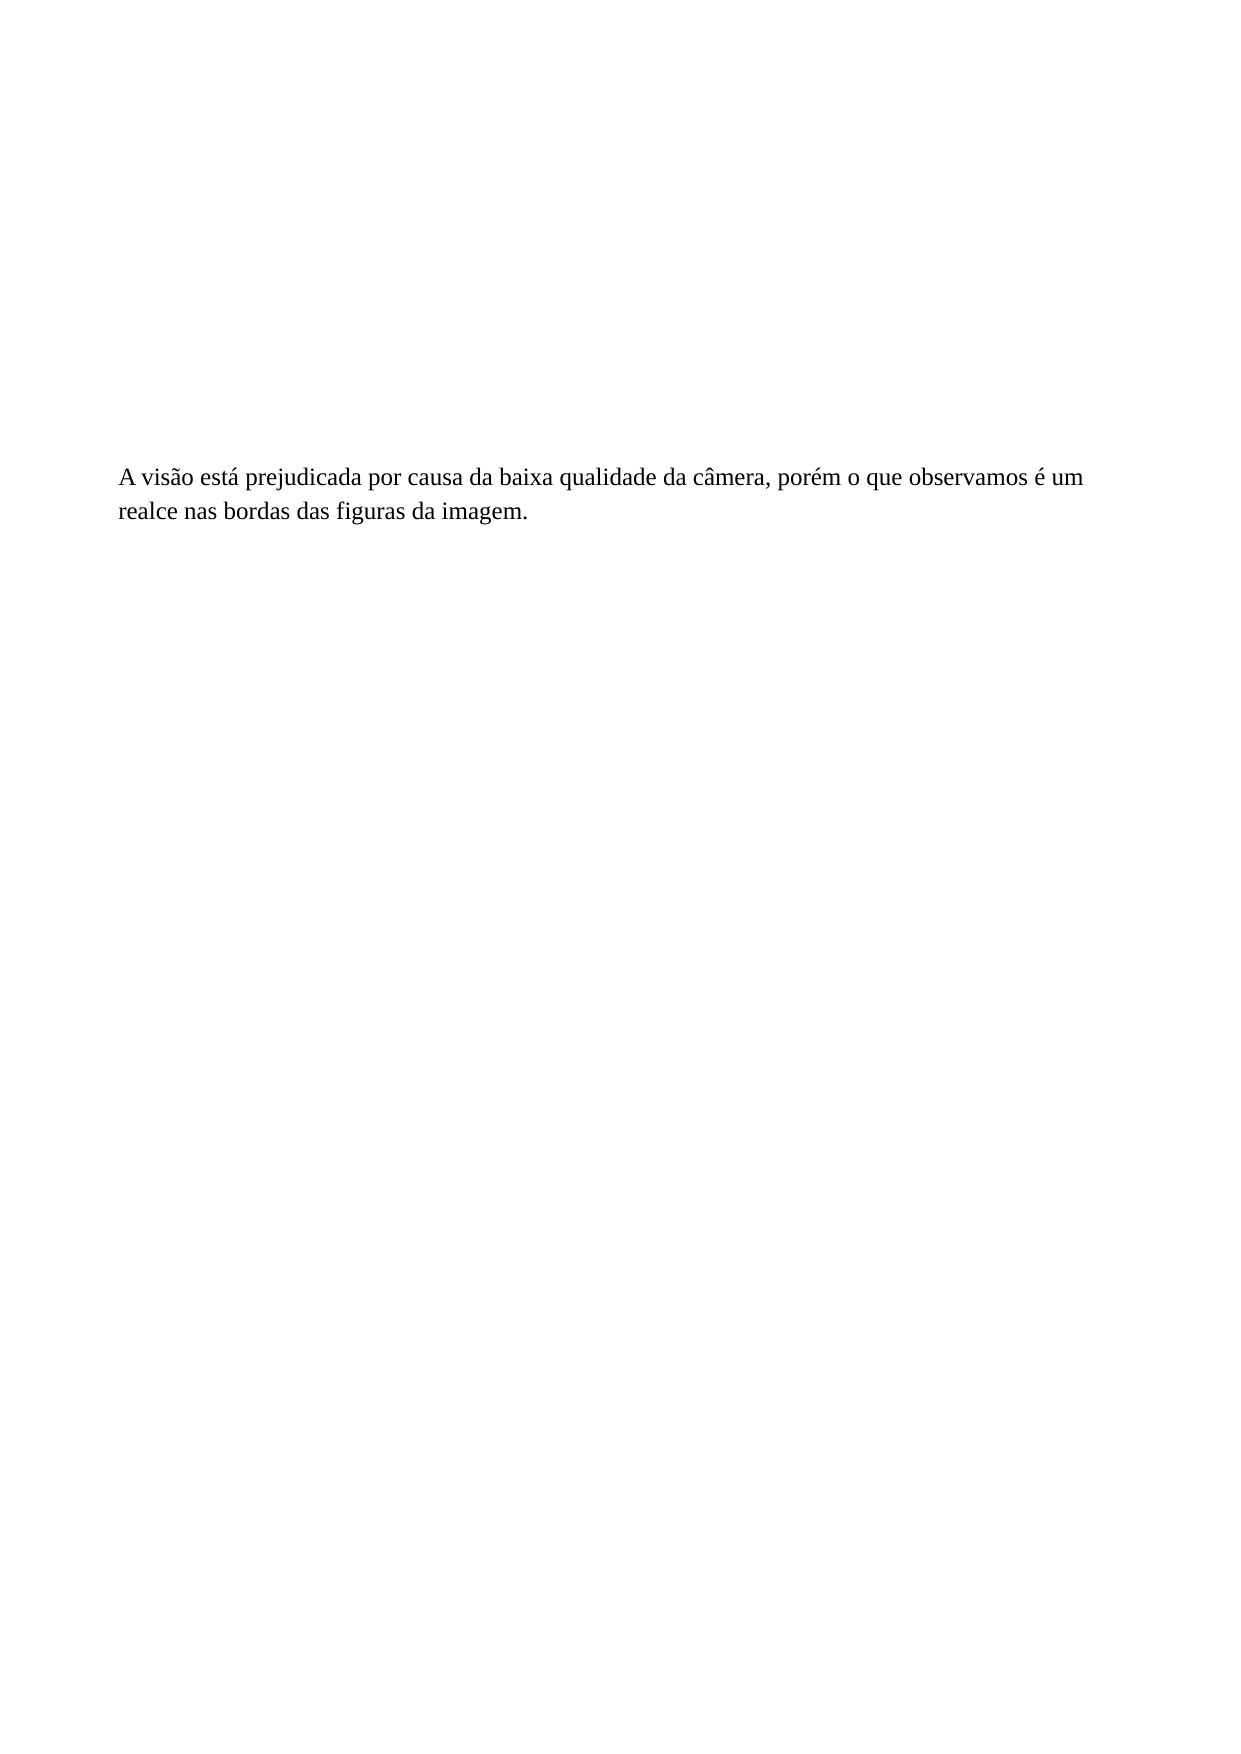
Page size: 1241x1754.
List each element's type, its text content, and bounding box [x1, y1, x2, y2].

text A visão está prejudicada por causa da baixa qualidade da câmera, porém o que observamos é um realce nas bordas das figuras da imagem. [118, 462, 1122, 525]
